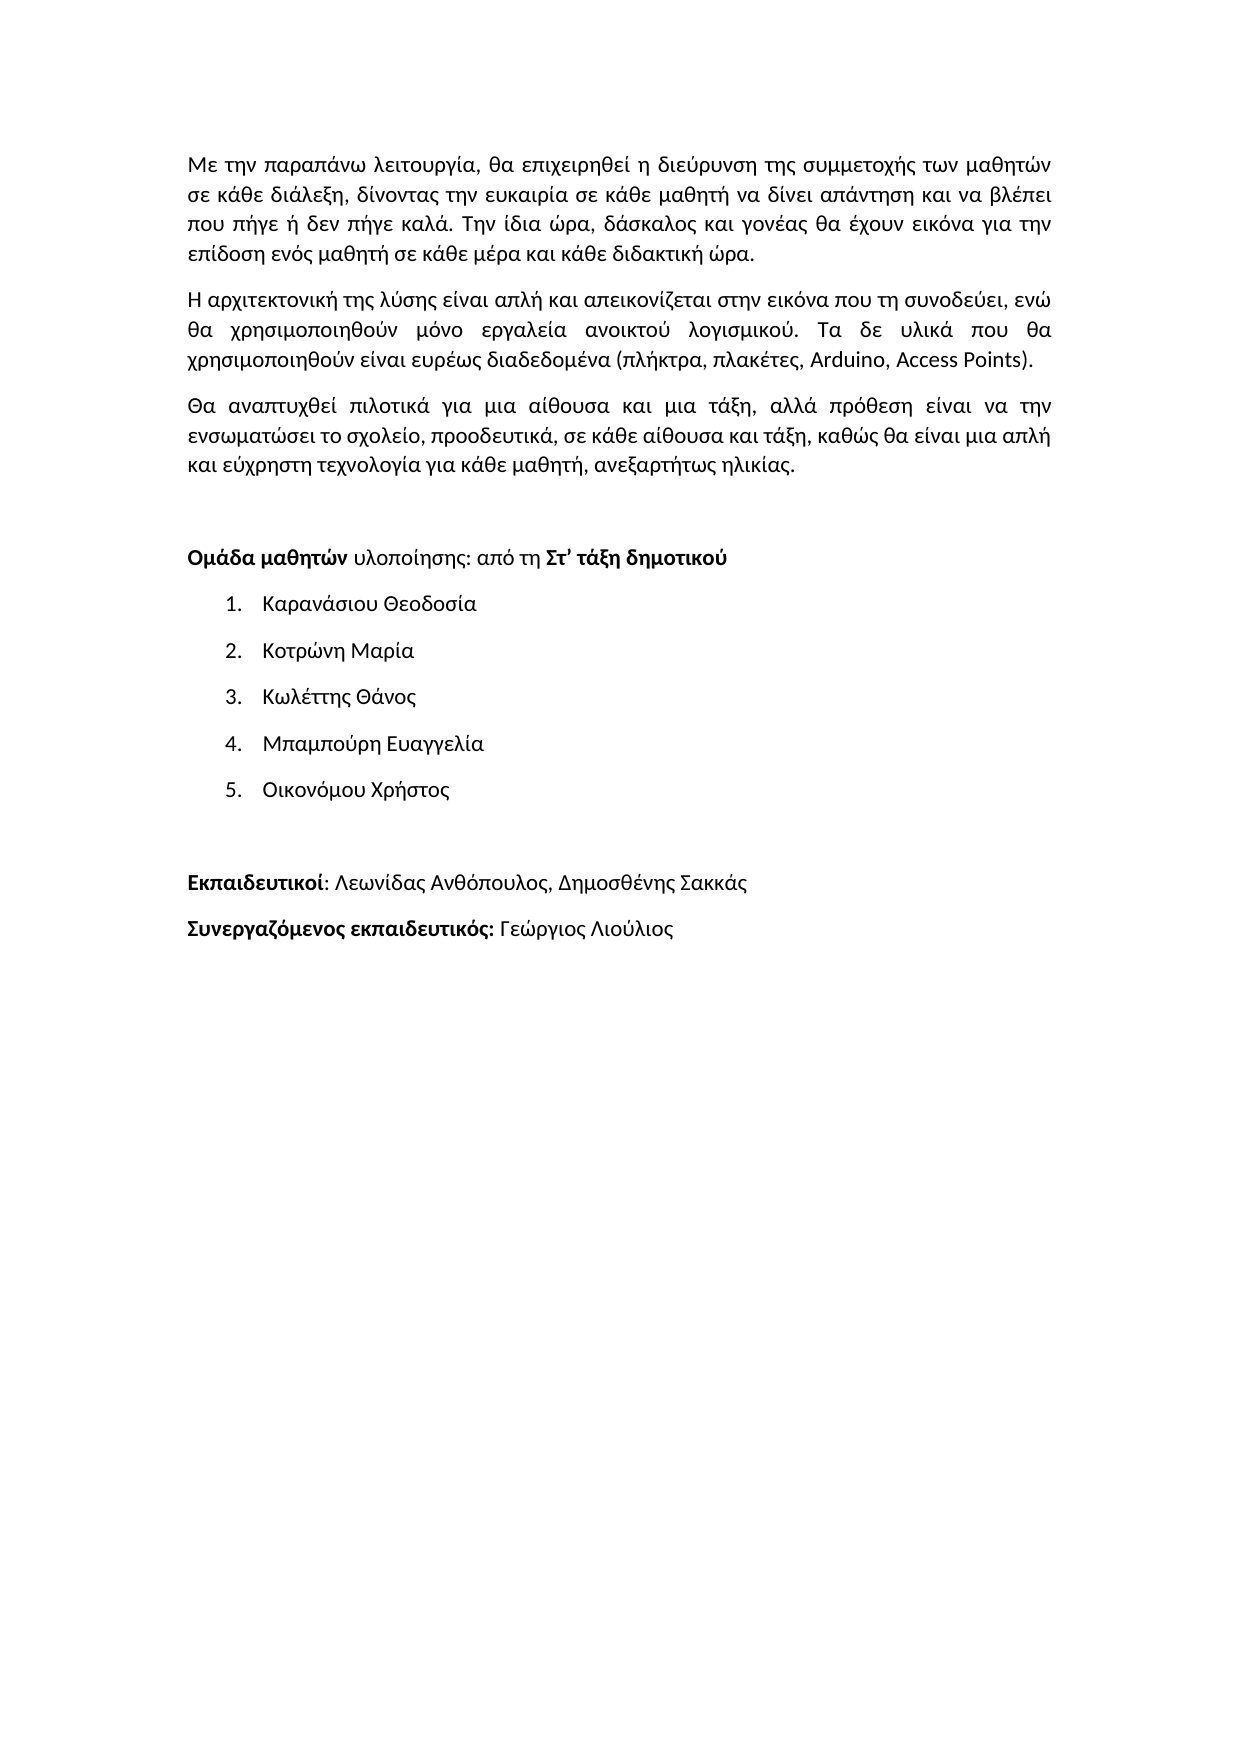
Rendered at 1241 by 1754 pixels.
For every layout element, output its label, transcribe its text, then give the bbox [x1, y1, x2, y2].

text Συνεργαζόμενος εκπαιδευτικός: Γεώργιος Λιούλιος [187, 914, 1053, 942]
text Η αρχιτεκτονική της λύσης είναι απλή και απεικονίζεται στην εικόνα που τη συνοδεύει, ενώ θα χρησιμοποιηθούν μόνο εργαλεία ανοικτού λογισμικού. Τα δε υλικά που θα χρησιμοποιηθούν είναι ευρέως διαδεδομένα (πλήκτρα, πλακέτες, Arduino, Access Points). [187, 285, 1053, 373]
list Οικονόμου Χρήστος [225, 775, 1053, 803]
text Θα αναπτυχθεί πιλοτικά για μια αίθουσα και μια τάξη, αλλά πρόθεση είναι να την ενσωματώσει το σχολείο, προοδευτικά, σε κάθε αίθουσα και τάξη, καθώς θα είναι μια απλή και εύχρηστη τεχνολογία για κάθε μαθητή, ανεξαρτήτως ηλικίας. [187, 391, 1053, 478]
text Με την παραπάνω λειτουργία, θα επιχειρηθεί η διεύρυνση της συμμετοχής των μαθητών σε κάθε διάλεξη, δίνοντας την ευκαιρία σε κάθε μαθητή να δίνει απάντηση και να βλέπει που πήγε ή δεν πήγε καλά. Την ίδια ώρα, δάσκαλος και γονέας θα έχουν εικόνα για την επίδοση ενός μαθητή σε κάθε μέρα και κάθε διδακτική ώρα. [187, 150, 1053, 267]
list Καρανάσιου Θεοδοσία [225, 589, 1053, 618]
text Ομάδα μαθητών υλοποίησης: από τη Στ’ τάξη δημοτικού [187, 543, 1053, 571]
list Μπαμπούρη Ευαγγελία [225, 729, 1053, 757]
list Κωλέττης Θάνος [225, 682, 1053, 710]
list Κοτρώνη Μαρία [225, 636, 1053, 664]
text Εκπαιδευτικοί: Λεωνίδας Ανθόπουλος, Δημοσθένης Σακκάς [187, 868, 1053, 896]
